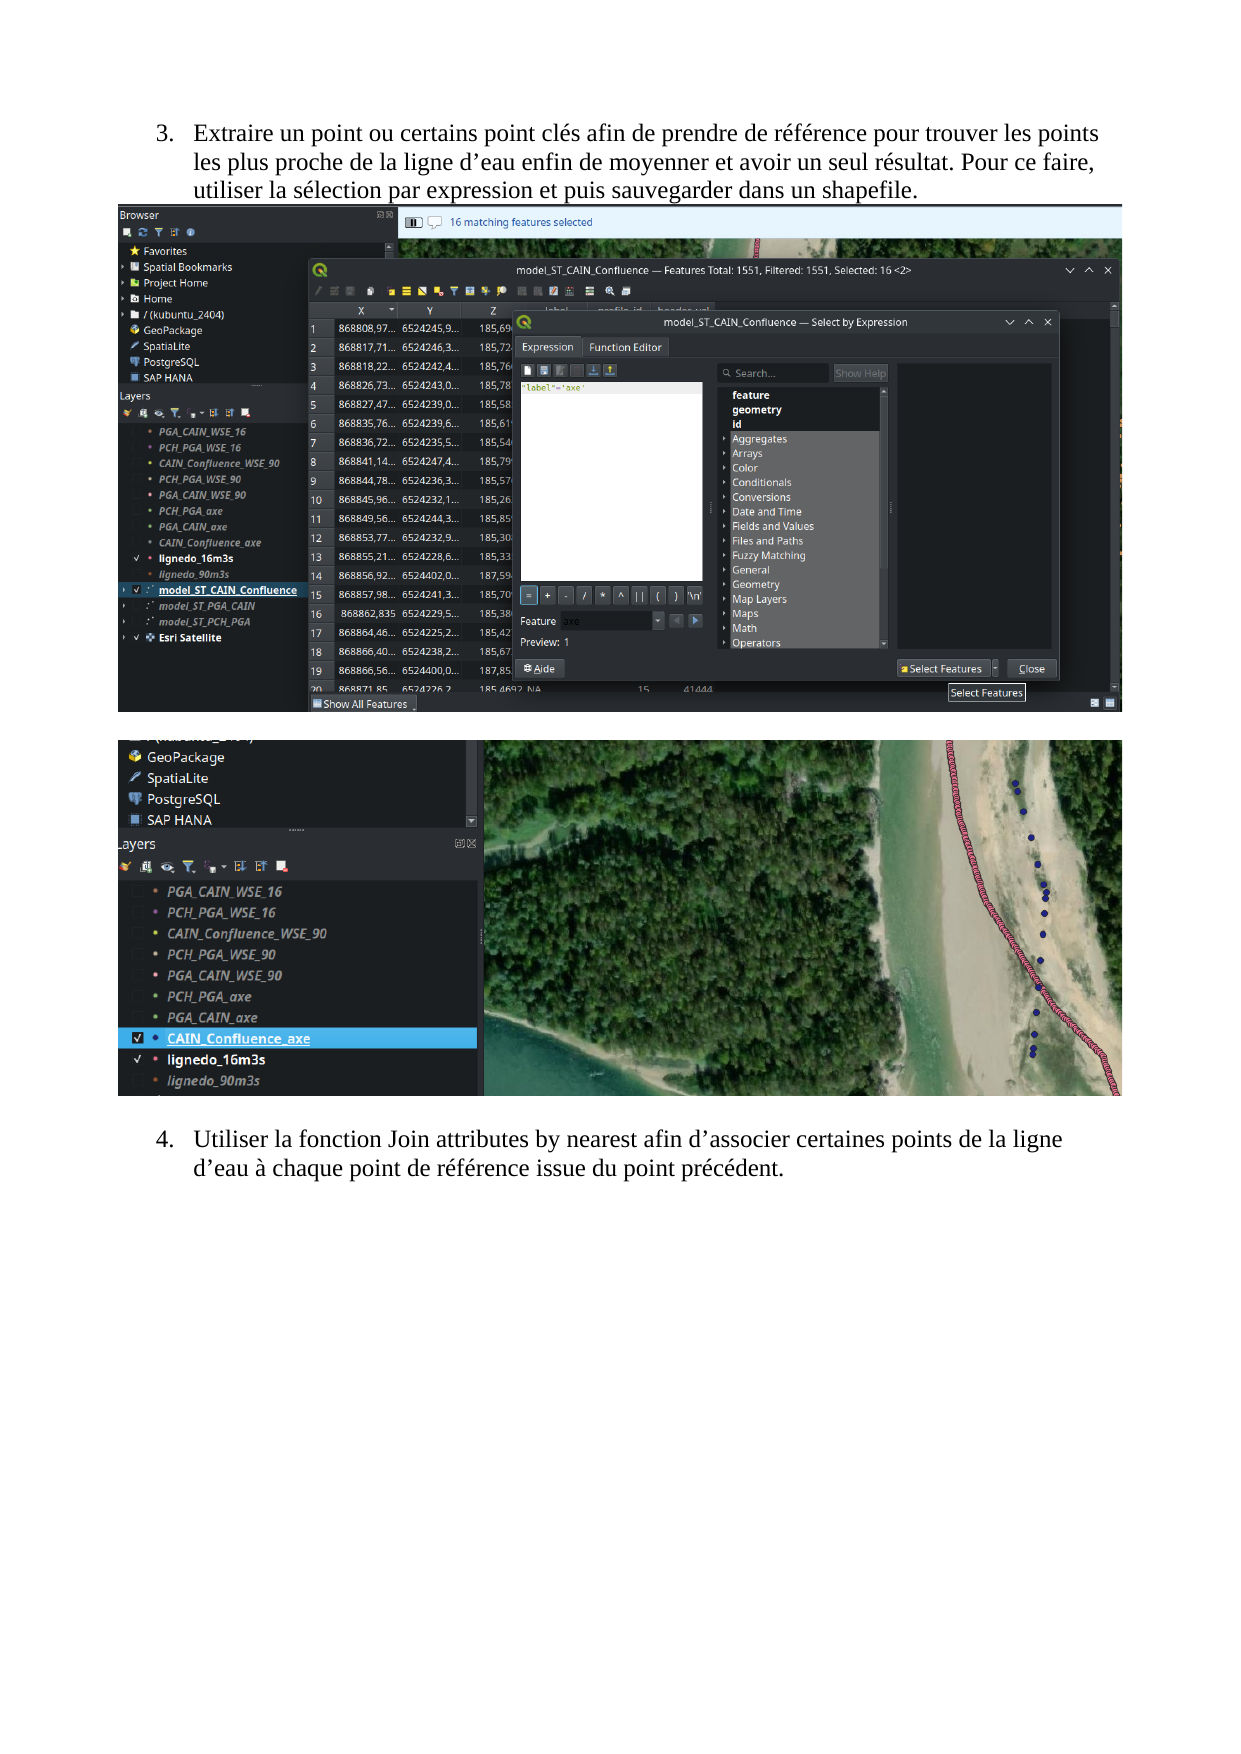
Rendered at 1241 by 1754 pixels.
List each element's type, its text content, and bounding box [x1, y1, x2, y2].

list Utiliser la fonction Join attributes by nearest afin d’associer certaines points de la ligne d’eau à chaque point de référence issue du point précédent. [156, 1124, 1122, 1182]
picture [118, 740, 1123, 1096]
picture [118, 204, 1123, 712]
list Extraire un point ou certains point clés afin de prendre de référence pour trouver les points les plus proche de la ligne d’eau enfin de moyenner et avoir un seul résultat. Pour ce faire, utiliser la sélection par expression et puis sauvegarder dans un shapefile. [156, 118, 1122, 204]
